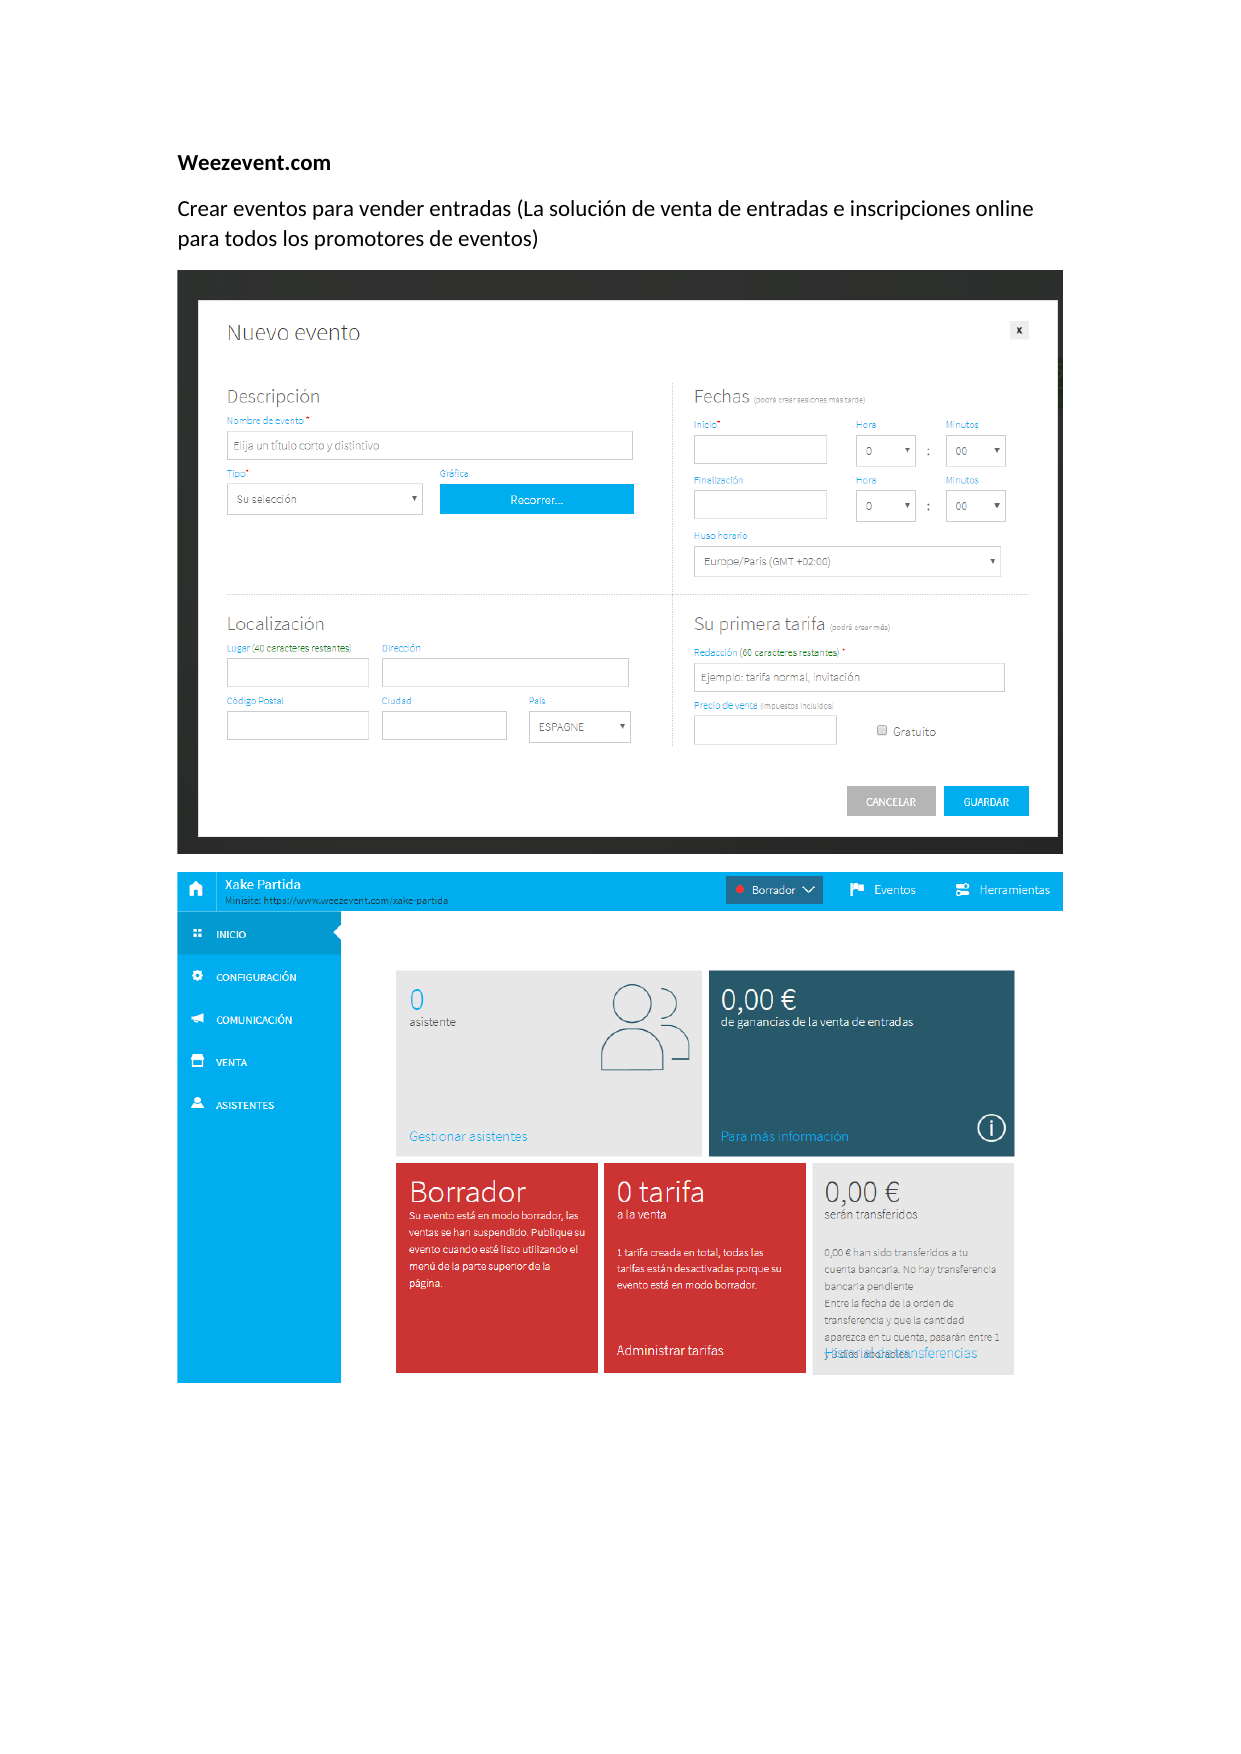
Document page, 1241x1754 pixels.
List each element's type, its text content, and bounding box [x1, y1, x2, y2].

text Crear eventos para vender entradas (La solución de venta de entradas e inscripciones online para todos los promotores de eventos) [177, 194, 1063, 252]
text Weezevent.com [177, 148, 1063, 176]
